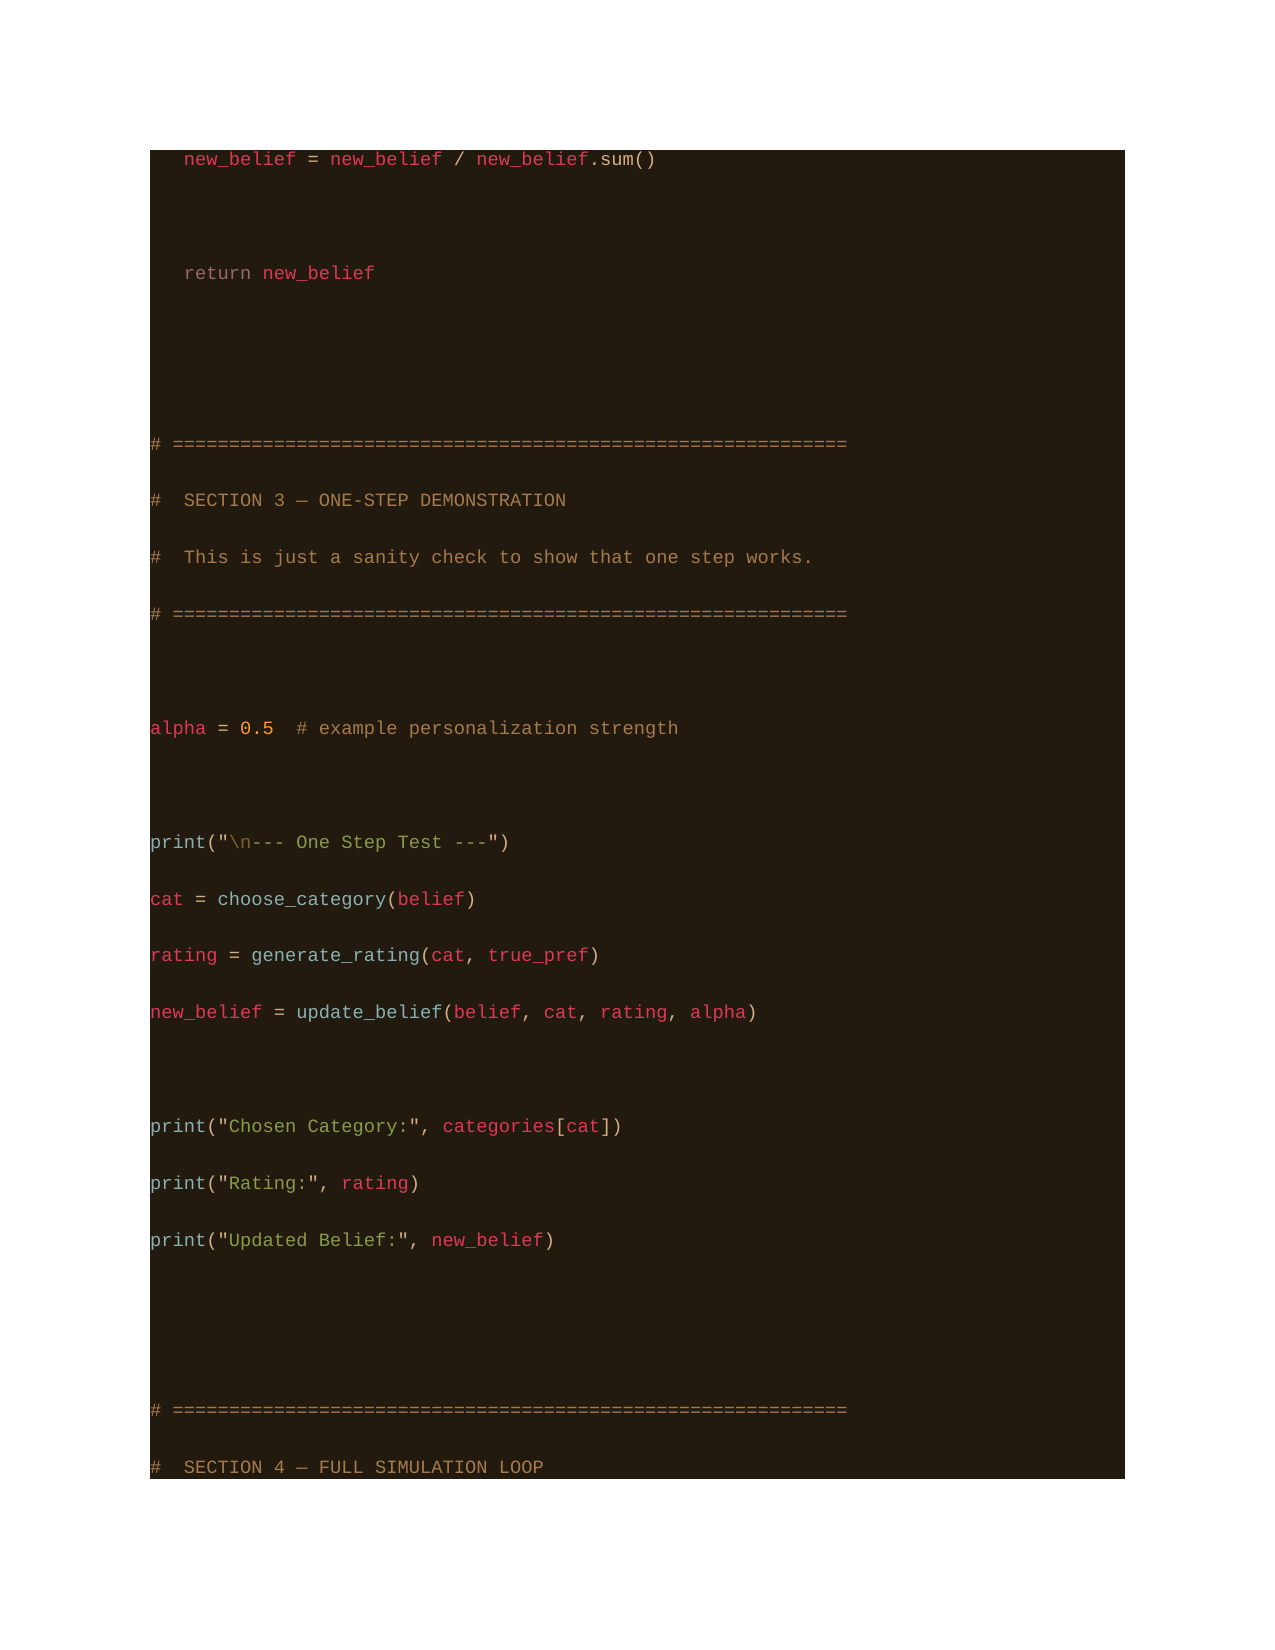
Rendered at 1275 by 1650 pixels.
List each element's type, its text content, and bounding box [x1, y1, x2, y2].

text print("Chosen Category:", categories[cat]) [150, 1117, 1125, 1138]
text new_belief = update_belief(belief, cat, rating, alpha) [150, 1003, 1125, 1024]
text print("\n--- One Step Test ---") [150, 832, 1125, 854]
text return new_belief [150, 264, 1125, 285]
text print("Updated Belief:", new_belief) [150, 1231, 1125, 1252]
text print("Rating:", rating) [150, 1174, 1125, 1195]
text alpha = 0.5 # example personalization strength [150, 719, 1125, 740]
text # SECTION 4 — FULL SIMULATION LOOP [150, 1458, 1125, 1479]
text new_belief = new_belief / new_belief.sum() [150, 150, 1125, 171]
text # ============================================================ [150, 1401, 1125, 1422]
text rating = generate_rating(cat, true_pref) [150, 946, 1125, 967]
text # ============================================================ [150, 434, 1125, 456]
text cat = choose_category(belief) [150, 889, 1125, 911]
text # ============================================================ [150, 605, 1125, 626]
text # This is just a sanity check to show that one step works. [150, 548, 1125, 569]
text # SECTION 3 — ONE-STEP DEMONSTRATION [150, 491, 1125, 512]
